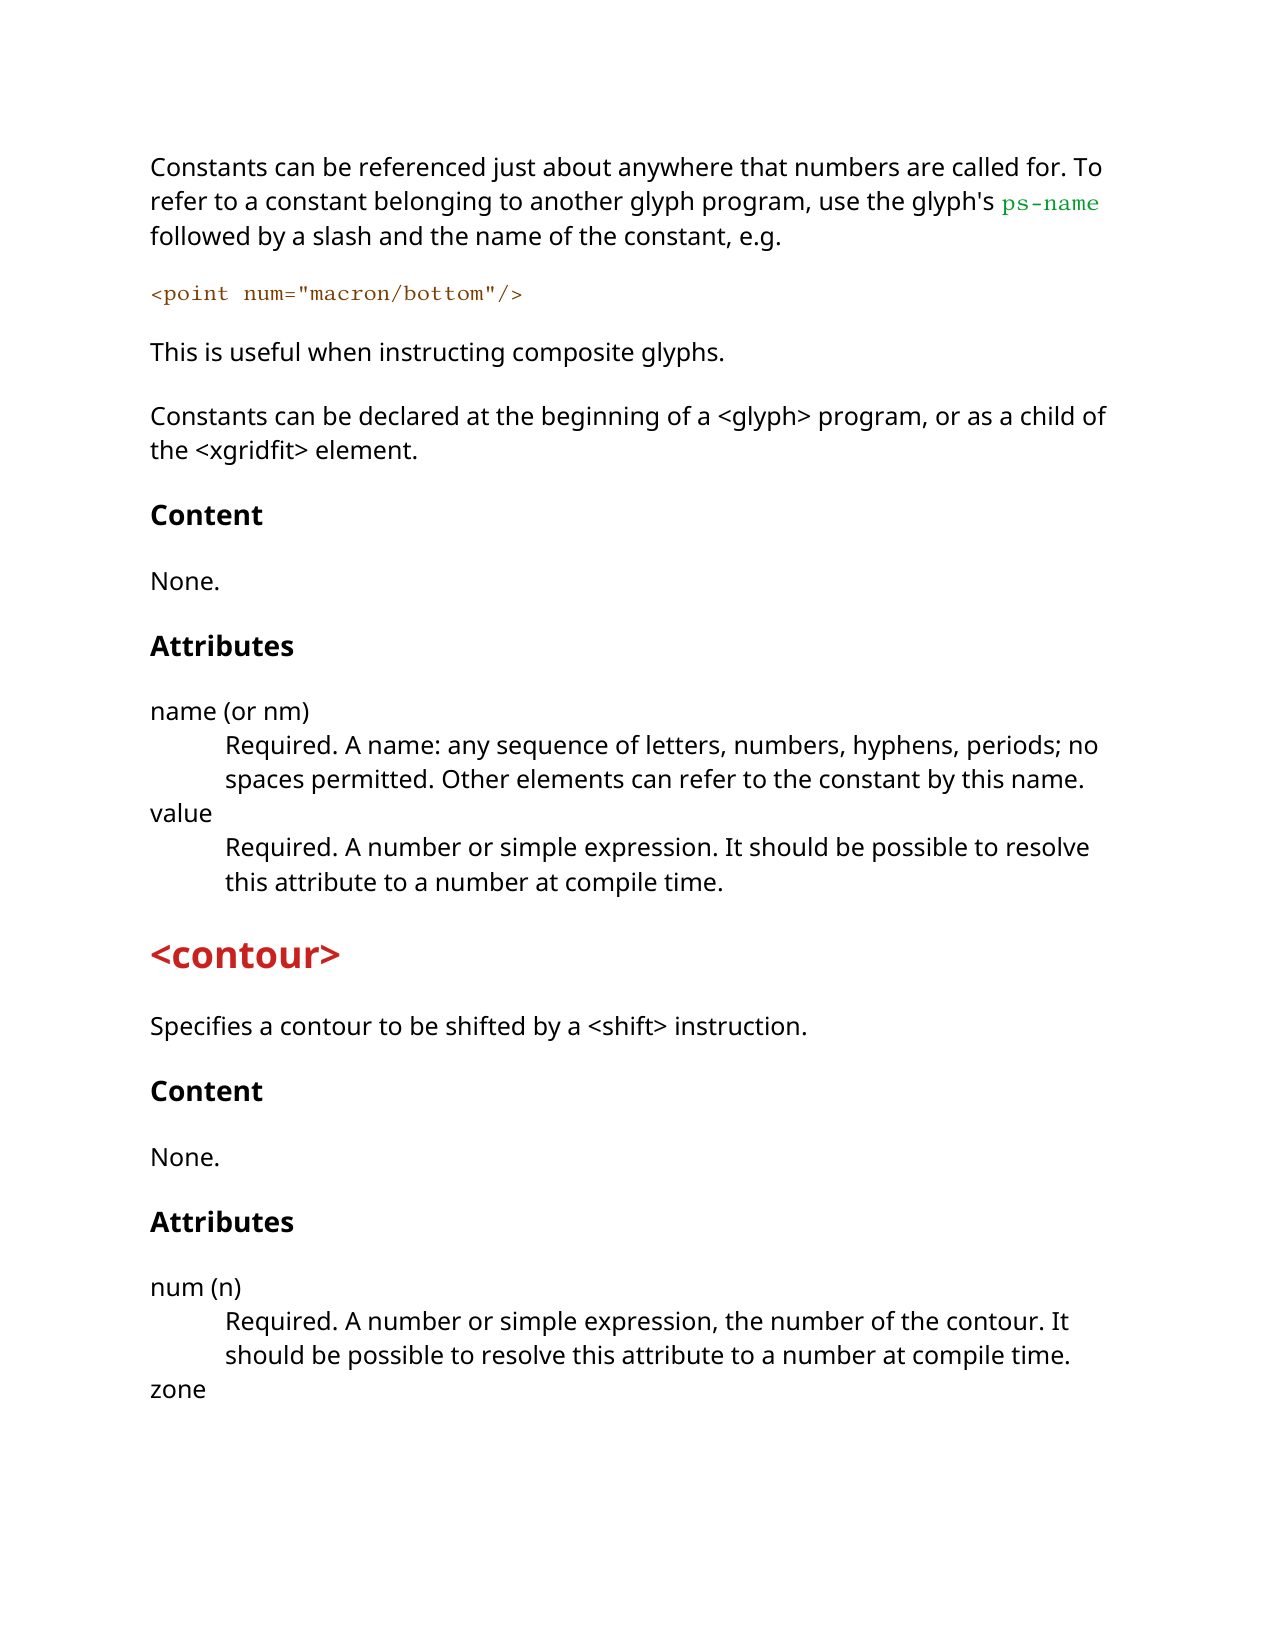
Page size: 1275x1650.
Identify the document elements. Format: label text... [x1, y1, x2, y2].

subtitle Content [150, 1072, 1125, 1110]
text Specifies a contour to be shifted by a <shift> instruction. [150, 1008, 1125, 1042]
text None. [150, 563, 1125, 597]
text Required. A name: any sequence of letters, numbers, hyphens, periods; no spaces permitted. Other elements can refer to the constant by this name. [225, 728, 1125, 796]
subtitle <contour> [150, 928, 1125, 979]
text Required. A number or simple expression, the number of the contour. It should be possible to resolve this attribute to a number at compile time. [225, 1304, 1125, 1372]
subtitle Content [150, 496, 1125, 534]
text This is useful when instructing composite glyphs. [150, 335, 1125, 369]
text zone [150, 1372, 1125, 1406]
subtitle Attributes [150, 1202, 1125, 1241]
subtitle Attributes [150, 626, 1125, 665]
text Constants can be declared at the beginning of a <glyph> program, or as a child of the <xgridfit> element. [150, 398, 1125, 466]
text Constants can be referenced just about anywhere that numbers are called for. To refer to a constant belonging to another glyph program, use the glyph's ps-name followed by a slash and the name of the constant, e.g. [150, 150, 1125, 252]
text num (n) [150, 1270, 1125, 1304]
text value [150, 796, 1125, 830]
text <point num="macron/bottom"/> [150, 281, 1125, 305]
text Required. A number or simple expression. It should be possible to resolve this attribute to a number at compile time. [225, 830, 1125, 898]
text name (or nm) [150, 694, 1125, 728]
text None. [150, 1139, 1125, 1173]
